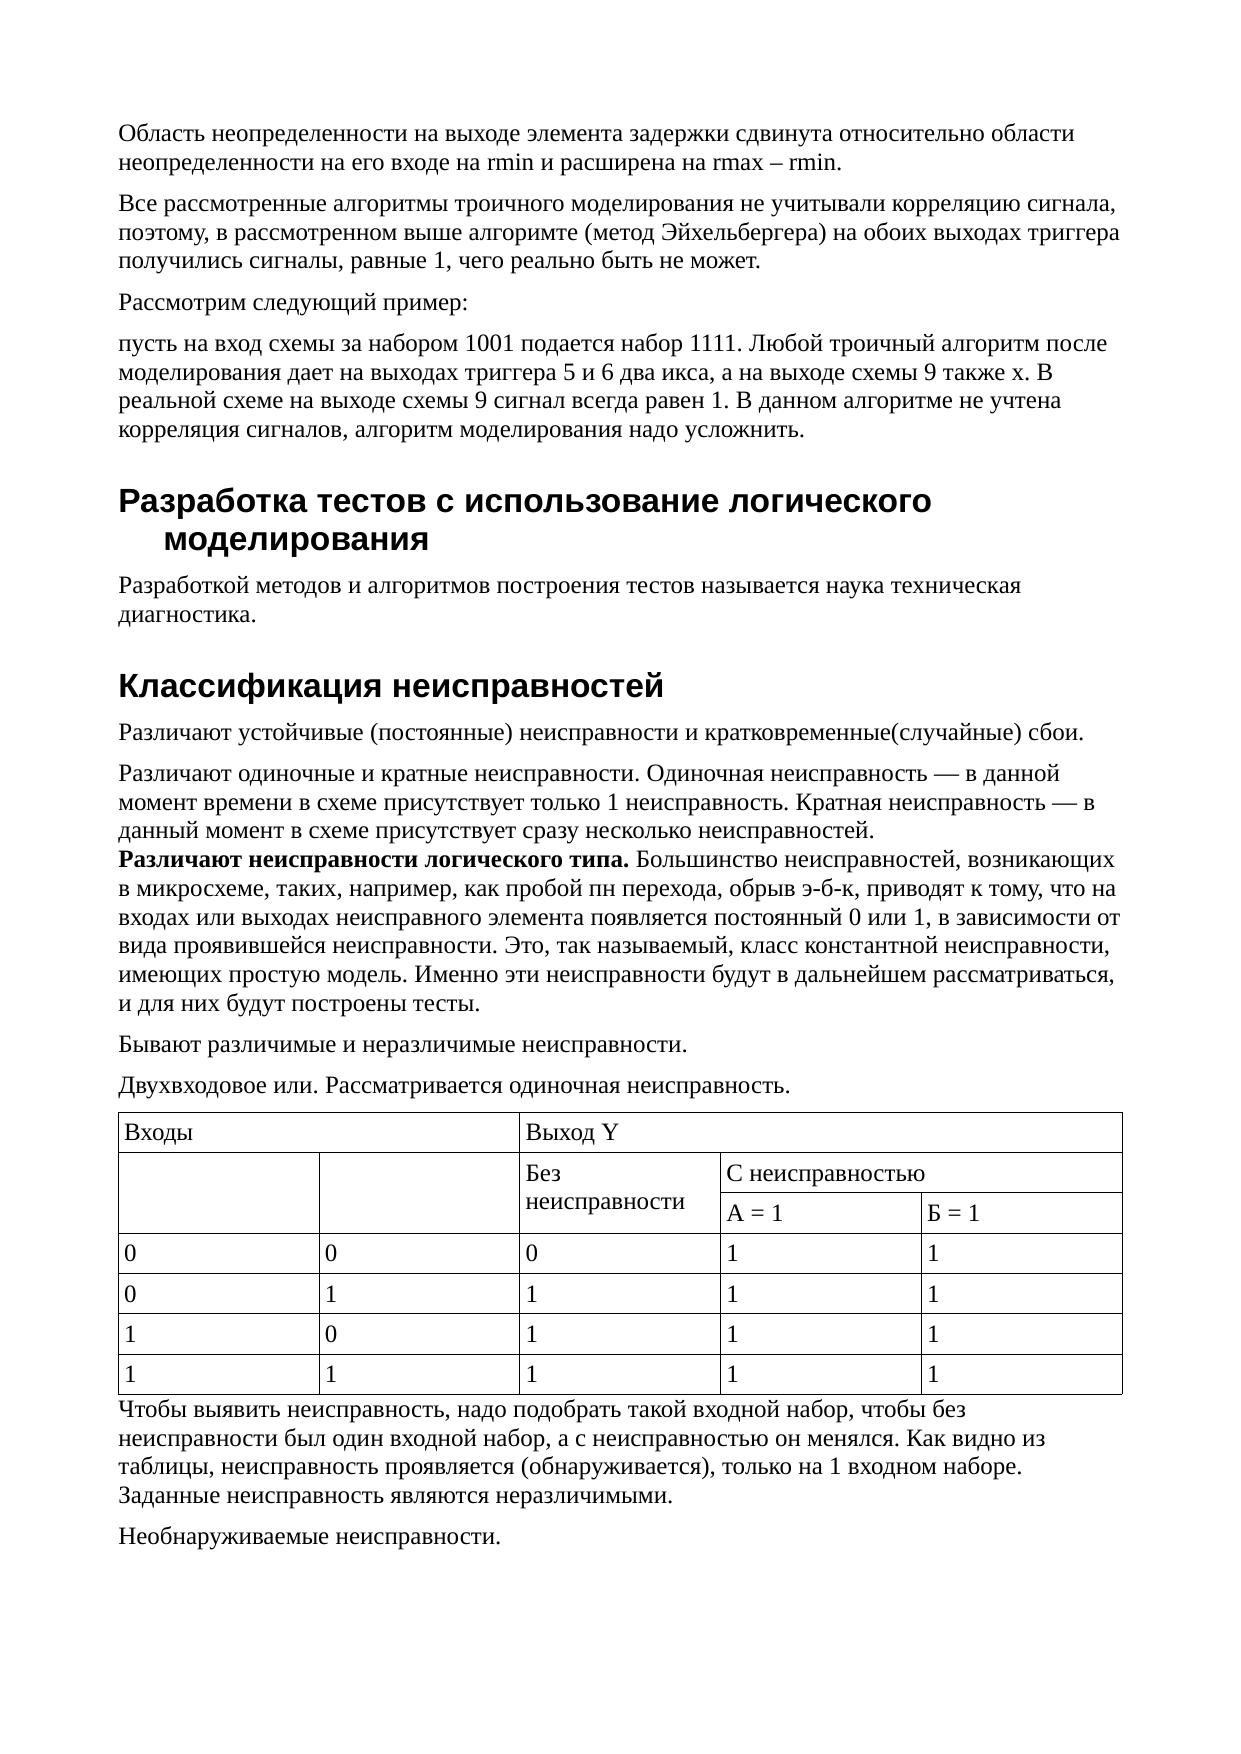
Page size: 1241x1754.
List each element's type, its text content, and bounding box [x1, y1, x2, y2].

table_cell 0 [320, 1314, 519, 1353]
subtitle Разработка тестов с использование логического моделирования [118, 481, 1122, 558]
text пусть на вход схемы за набором 1001 подается набор 1111. Любой троичный алгоритм после моделирования дает на выходах триггера 5 и 6 два икса, а на выходе схемы 9 также х. В реальной схеме на выходе схемы 9 сигнал всегда равен 1. В данном алгоритме не учтена корреляция сигналов, алгоритм моделирования надо усложнить. [118, 328, 1122, 443]
table_cell А = 1 [721, 1193, 921, 1232]
table_cell 1 [922, 1314, 1122, 1353]
table_cell 1 [320, 1274, 519, 1313]
text Все рассмотренные алгоритмы троичного моделирования не учитывали корреляцию сигнала, поэтому, в рассмотренном выше алгоримте (метод Эйхельбергера) на обоих выходах триггера получились сигналы, равные 1, чего реально быть не может. [118, 188, 1122, 274]
text Чтобы выявить неисправность, надо подобрать такой входной набор, чтобы без неисправности был один входной набор, а с неисправностью он менялся. Как видно из таблицы, неисправность проявляется (обнаруживается), только на 1 входном наборе. Заданные неисправность являются неразличимыми. [118, 1395, 1122, 1509]
table_header Выход Y [520, 1113, 1122, 1152]
table_cell 1 [320, 1355, 519, 1394]
table_cell С неисправностью [721, 1153, 1122, 1192]
table_cell 1 [721, 1355, 921, 1394]
table_cell Без неисправности [520, 1153, 720, 1232]
table_cell 1 [721, 1274, 921, 1313]
text Разработкой методов и алгоритмов построения тестов называется наука техническая диагностика. [118, 570, 1122, 628]
text Двухвходовое или. Рассматривается одиночная неисправность. [118, 1070, 1122, 1099]
table_cell 1 [922, 1355, 1122, 1394]
table_cell [119, 1153, 319, 1232]
table_cell 0 [320, 1234, 519, 1273]
table_cell 1 [922, 1274, 1122, 1313]
text Различают устойчивые (постоянные) неисправности и кратковременные(случайные) сбои. [118, 717, 1122, 745]
table_cell 1 [119, 1355, 319, 1394]
table_cell 0 [520, 1234, 720, 1273]
text Необнаруживаемые неисправности. [118, 1521, 1122, 1550]
table_cell 1 [520, 1314, 720, 1353]
table_cell 1 [721, 1314, 921, 1353]
table_cell 0 [119, 1234, 319, 1273]
table_cell 1 [119, 1314, 319, 1353]
subtitle Классификация неисправностей [118, 665, 1122, 704]
table_cell Б = 1 [922, 1193, 1122, 1232]
table_cell 1 [922, 1234, 1122, 1273]
text Различают одиночные и кратные неисправности. Одиночная неисправность — в данной момент времени в схеме присутствует только 1 неисправность. Кратная неисправность — в данный момент в схеме присутствует сразу несколько неисправностей. Различают неисправности логического типа. Большинство неисправностей, возникающих в микросхеме, таких, например, как пробой пн перехода, обрыв э-б-к, приводят к тому, что на входах или выходах неисправного элемента появляется постоянный 0 или 1, в зависимости от вида проявившейся неисправности. Это, так называемый, класс константной неисправности, имеющих простую модель. Именно эти неисправности будут в дальнейшем рассматриваться, и для них будут построены тесты. [118, 758, 1122, 1017]
table_cell 0 [119, 1274, 319, 1313]
text Рассмотрим следующий пример: [118, 287, 1122, 316]
table_header Входы [119, 1113, 519, 1152]
table_cell 1 [721, 1234, 921, 1273]
table_cell 1 [520, 1355, 720, 1394]
table_cell 1 [520, 1274, 720, 1313]
text Область неопределенности на выходе элемента задержки сдвинута относительно области неопределенности на его входе на rmin и расширена на rmax – rmin. [118, 118, 1122, 176]
table_cell [320, 1153, 519, 1232]
text Бывают различимые и неразличимые неисправности. [118, 1029, 1122, 1058]
